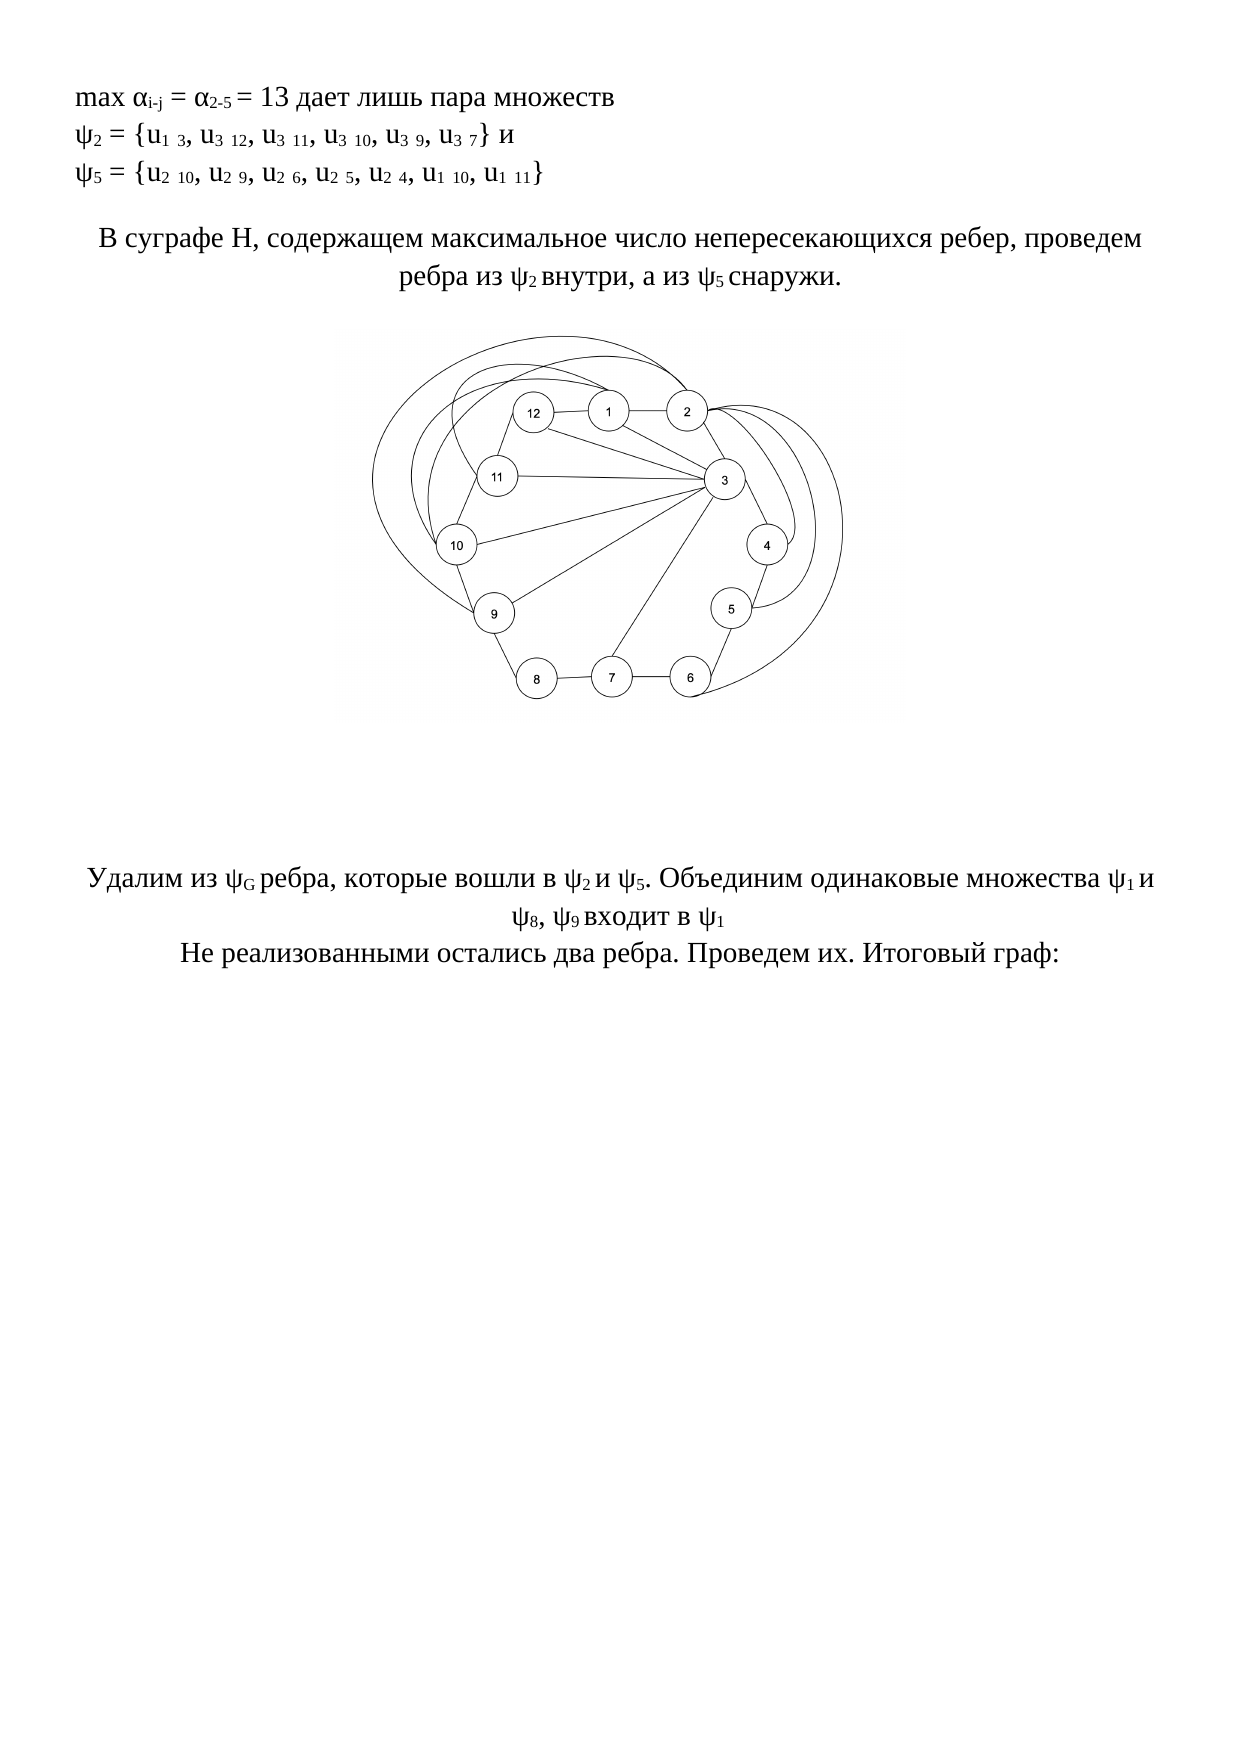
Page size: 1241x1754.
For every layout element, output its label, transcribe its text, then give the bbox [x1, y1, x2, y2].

text max αi-j = α2-5 = 13 дает лишь пара множеств ψ2 = {u1 3, u3 12, u3 11, u3 10, u3 9, u3 7} и ψ5 = {u2 10, u2 9, u2 6, u2 5, u2 4, u1 10, u1 11} [75, 75, 1165, 187]
text Удалим из ψG ребра, которые вошли в ψ2 и ψ5. Объединим одинаковые множества ψ1 и ψ8, ψ9 входит в ψ1 Не реализованными остались два ребра. Проведем их. Итоговый граф: [75, 856, 1165, 969]
text В суграфе H, содержащем максимальное число непересекающихся ребер, проведем ребра из ψ2 внутри, а из ψ5 снаружи. [75, 217, 1165, 761]
picture [333, 329, 907, 723]
